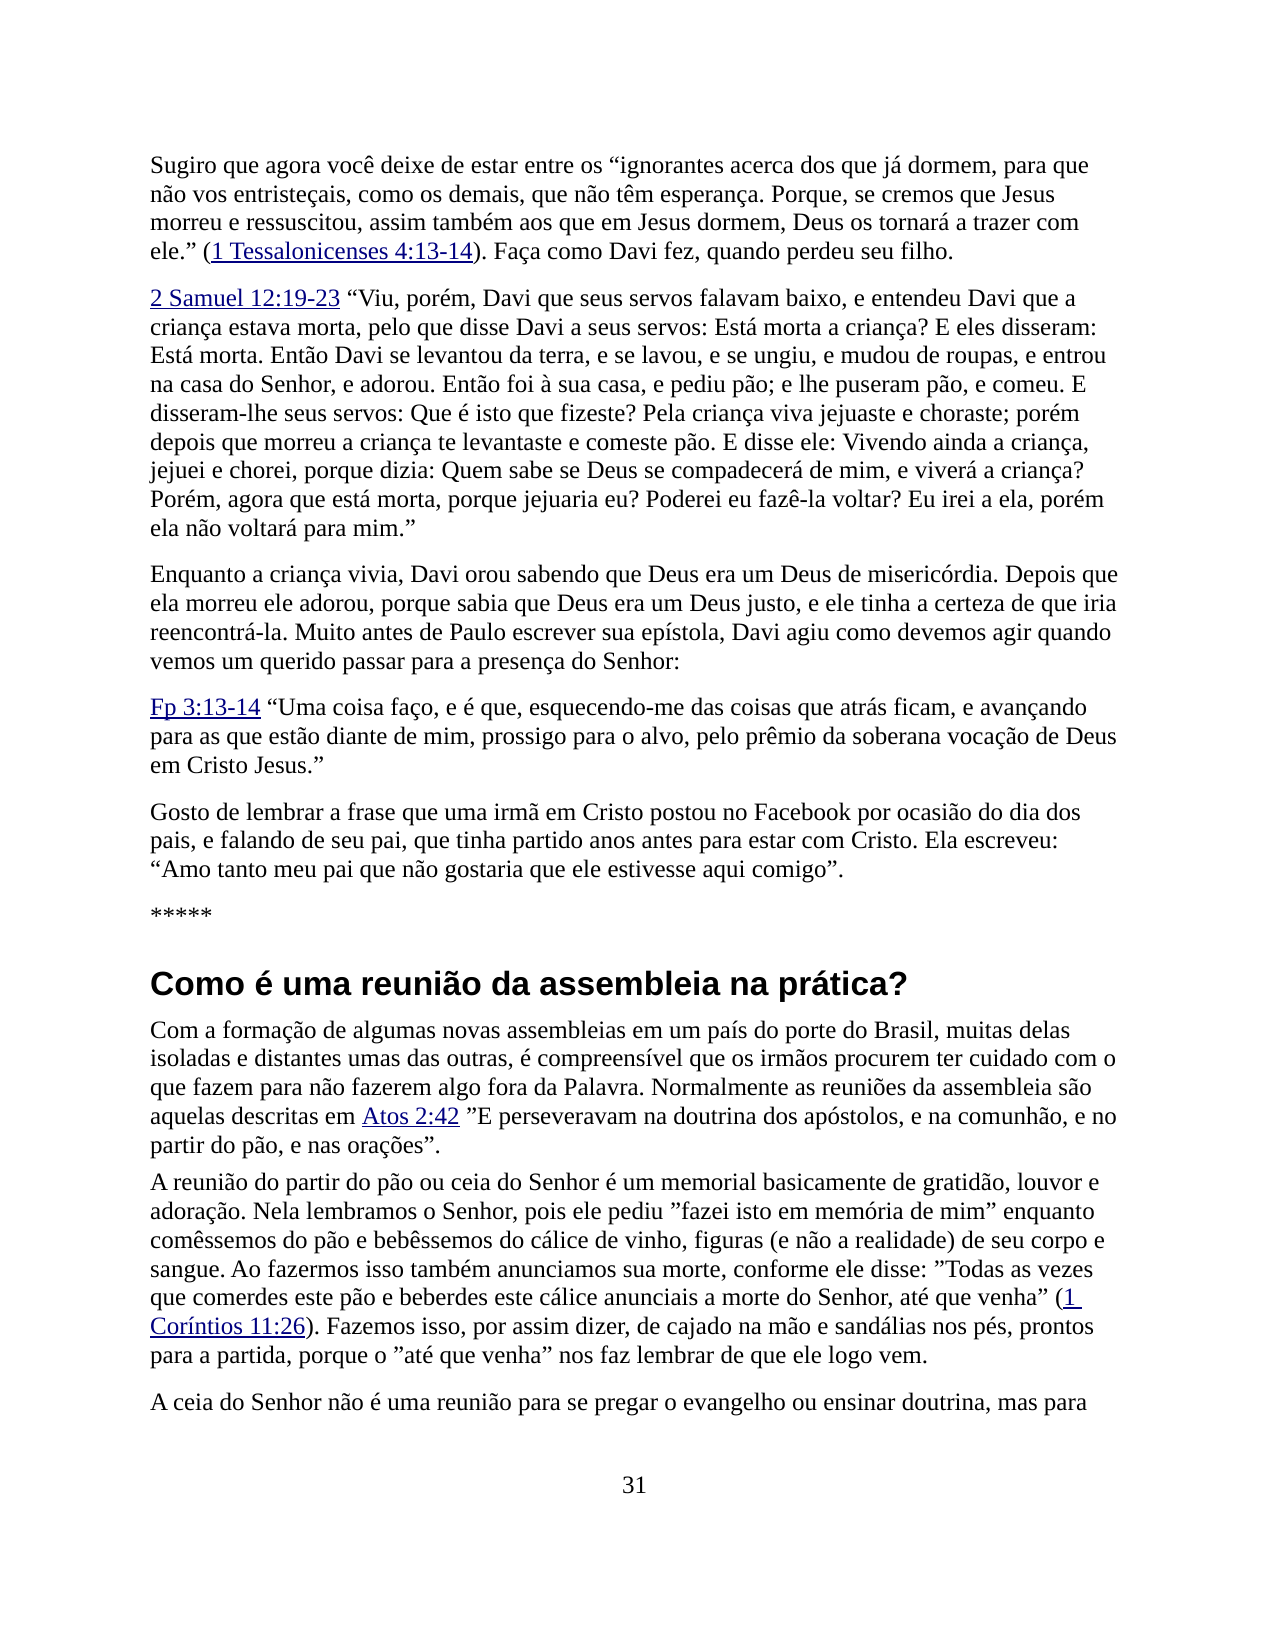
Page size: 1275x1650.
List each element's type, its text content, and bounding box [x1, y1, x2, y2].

text Com a formação de algumas novas assembleias em um país do porte do Brasil, muitas delas isoladas e distantes umas das outras, é compreensível que os irmãos procurem ter cuidado com o que fazem para não fazerem algo fora da Palavra. Normalmente as reuniões da assembleia são aquelas descritas em Atos 2:42 ”E perseveravam na doutrina dos apóstolos, e na comunhão, e no partir do pão, e nas orações”. [150, 1015, 1125, 1158]
text Enquanto a criança vivia, Davi orou sabendo que Deus era um Deus de misericórdia. Depois que ela morreu ele adorou, porque sabia que Deus era um Deus justo, e ele tinha a certeza de que iria reencontrá-la. Muito antes de Paulo escrever sua epístola, Davi agiu como devemos agir quando vemos um querido passar para a presença do Senhor: [150, 559, 1125, 674]
text 2 Samuel 12:19-23 “Viu, porém, Davi que seus servos falavam baixo, e entendeu Davi que a criança estava morta, pelo que disse Davi a seus servos: Está morta a criança? E eles disseram: Está morta. Então Davi se levantou da terra, e se lavou, e se ungiu, e mudou de roupas, e entrou na casa do Senhor, e adorou. Então foi à sua casa, e pediu pão; e lhe puseram pão, e comeu. E disseram-lhe seus servos: Que é isto que fizeste? Pela criança viva jejuaste e choraste; porém depois que morreu a criança te levantaste e comeste pão. E disse ele: Vivendo ainda a criança, jejuei e chorei, porque dizia: Quem sabe se Deus se compadecerá de mim, e viverá a criança? Porém, agora que está morta, porque jejuaria eu? Poderei eu fazê-la voltar? Eu irei a ela, porém ela não voltará para mim.” [150, 283, 1125, 542]
text A ceia do Senhor não é uma reunião para se pregar o evangelho ou ensinar doutrina, mas para [150, 1387, 1125, 1415]
subtitle Como é uma reunião da assembleia na prática? [150, 963, 1125, 1002]
text Fp 3:13-14 “Uma coisa faço, e é que, esquecendo-me das coisas que atrás ficam, e avançando para as que estão diante de mim, prossigo para o alvo, pelo prêmio da soberana vocação de Deus em Cristo Jesus.” [150, 692, 1125, 779]
text A reunião do partir do pão ou ceia do Senhor é um memorial basicamente de gratidão, louvor e adoração. Nela lembramos o Senhor, pois ele pediu ”fazei isto em memória de mim” enquanto comêssemos do pão e bebêssemos do cálice de vinho, figuras (e não a realidade) de seu corpo e sangue. Ao fazermos isso também anunciamos sua morte, conforme ele disse: ”Todas as vezes que comerdes este pão e beberdes este cálice anunciais a morte do Senhor, até que venha” (1 Coríntios 11:26). Fazemos isso, por assim dizer, de cajado na mão e sandálias nos pés, prontos para a partida, porque o ”até que venha” nos faz lembrar de que ele logo vem. [150, 1167, 1125, 1369]
text ***** [150, 901, 1125, 929]
text Gosto de lembrar a frase que uma irmã em Cristo postou no Facebook por ocasião do dia dos pais, e falando de seu pai, que tinha partido anos antes para estar com Cristo. Ela escreveu: “Amo tanto meu pai que não gostaria que ele estivesse aqui comigo”. [150, 797, 1125, 883]
text Sugiro que agora você deixe de estar entre os “ignorantes acerca dos que já dormem, para que não vos entristeçais, como os demais, que não têm esperança. Porque, se cremos que Jesus morreu e ressuscitou, assim também aos que em Jesus dormem, Deus os tornará a trazer com ele.” (1 Tessalonicenses 4:13-14). Faça como Davi fez, quando perdeu seu filho. [150, 150, 1125, 265]
